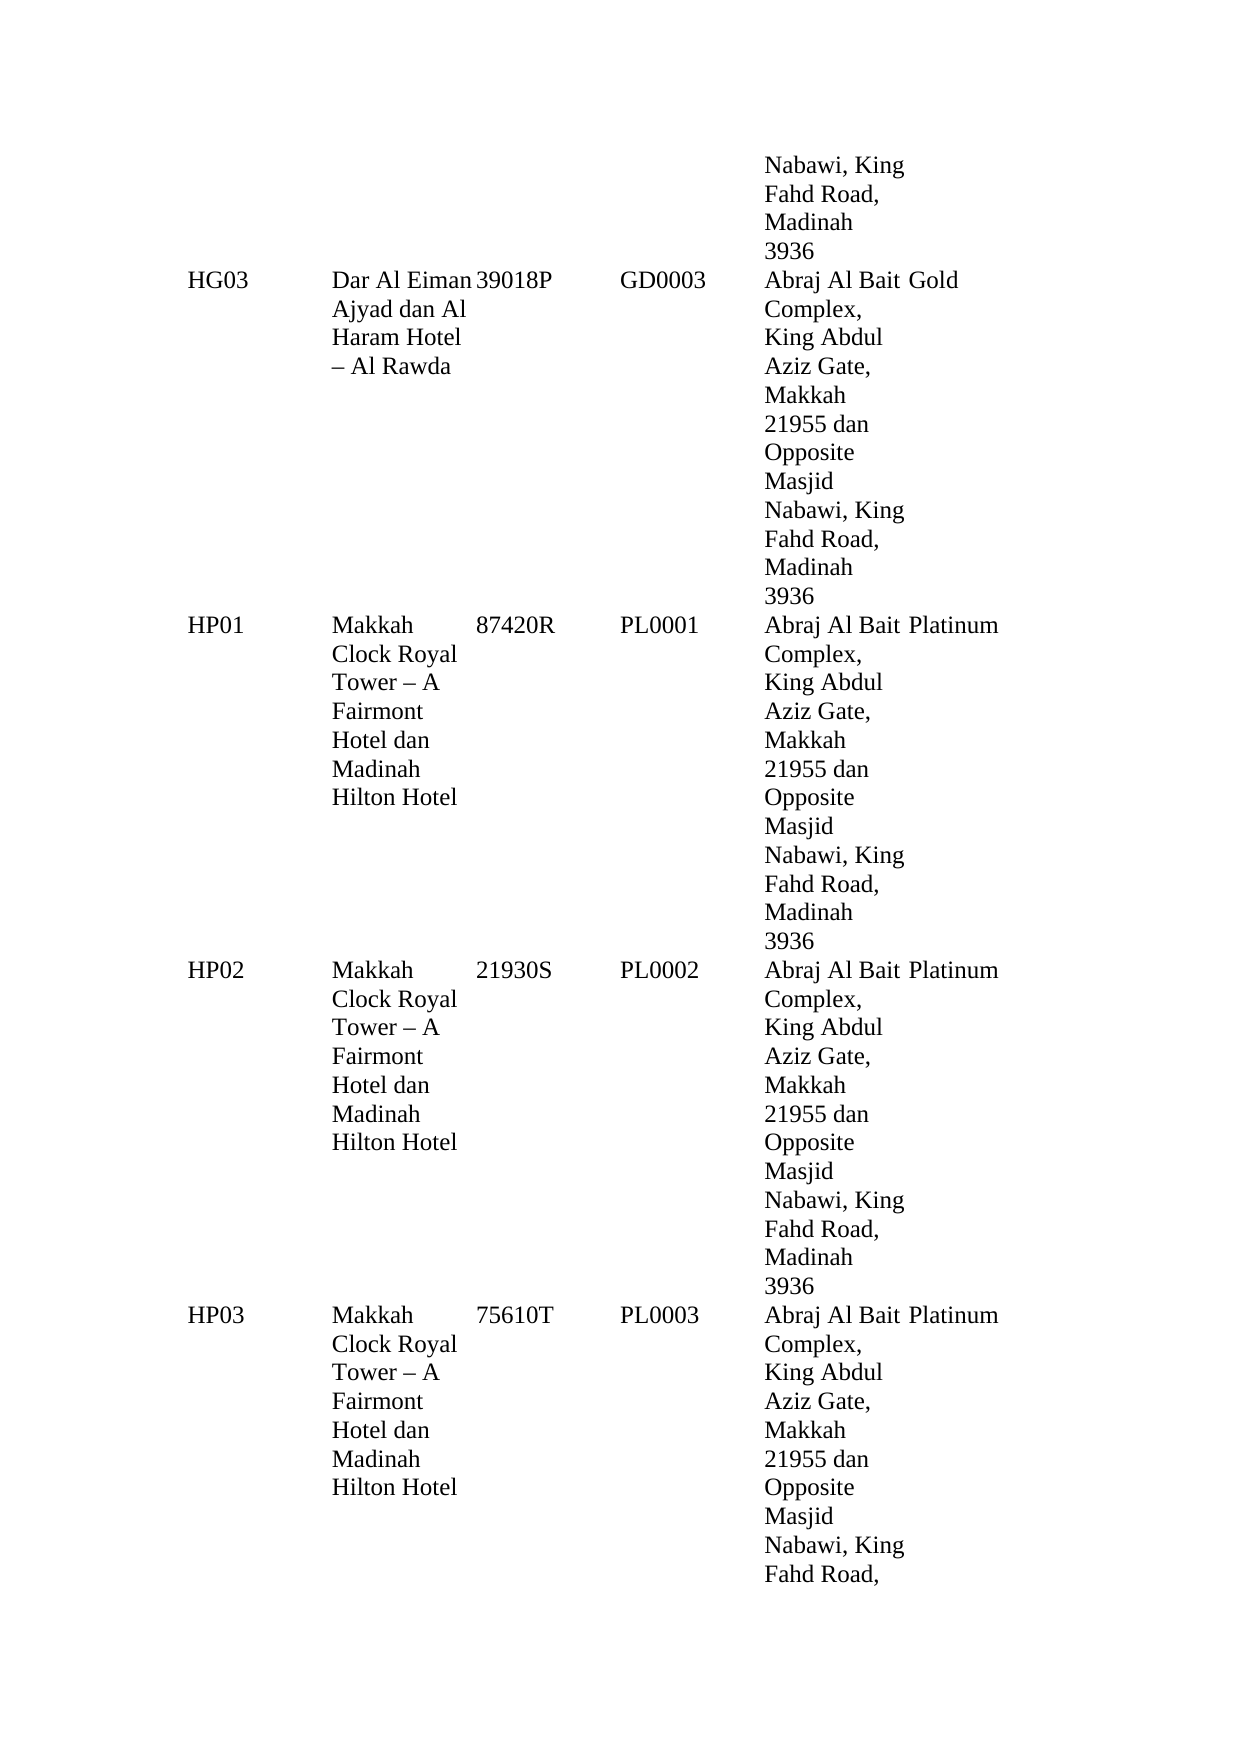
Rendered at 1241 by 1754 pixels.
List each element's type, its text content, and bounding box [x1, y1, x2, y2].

table_cell Platinum [908, 1300, 1053, 1587]
table_cell HP02 [188, 955, 332, 1300]
table_cell 87420R [476, 610, 620, 955]
table_cell Platinum [908, 610, 1053, 955]
table_cell PL0003 [620, 1300, 764, 1587]
table_cell Abraj Al Bait Complex, King Abdul Aziz Gate, Makkah 21955 dan Opposite Masjid Nabawi, King Fahd Road, Madinah 3936 [764, 265, 908, 610]
table_cell Nabawi, King Fahd Road, Madinah 3936 [764, 150, 908, 265]
table_cell [908, 150, 1053, 265]
table_cell Gold [908, 265, 1053, 610]
table_cell 21930S [476, 955, 620, 1300]
table_cell 39018P [476, 265, 620, 610]
table_cell GD0003 [620, 265, 764, 610]
table_cell PL0002 [620, 955, 764, 1300]
table_cell Abraj Al Bait Complex, King Abdul Aziz Gate, Makkah 21955 dan Opposite Masjid Nabawi, King Fahd Road, Madinah 3936 [764, 610, 908, 955]
table_cell Dar Al Eiman Ajyad dan Al Haram Hotel – Al Rawda [332, 265, 476, 610]
table_cell HG03 [188, 265, 332, 610]
table_cell PL0001 [620, 610, 764, 955]
table_cell Makkah Clock Royal Tower – A Fairmont Hotel dan Madinah Hilton Hotel [332, 1300, 476, 1587]
table_cell HP01 [188, 610, 332, 955]
table_cell Makkah Clock Royal Tower – A Fairmont Hotel dan Madinah Hilton Hotel [332, 955, 476, 1300]
table_cell 75610T [476, 1300, 620, 1587]
table_cell [332, 150, 476, 265]
table_cell Abraj Al Bait Complex, King Abdul Aziz Gate, Makkah 21955 dan Opposite Masjid Nabawi, King Fahd Road, Madinah 3936 [764, 955, 908, 1300]
table_cell Abraj Al Bait Complex, King Abdul Aziz Gate, Makkah 21955 dan Opposite Masjid Nabawi, King Fahd Road, [764, 1300, 908, 1587]
table_cell HP03 [188, 1300, 332, 1587]
table_cell [476, 150, 620, 265]
table_cell Platinum [908, 955, 1053, 1300]
table_cell [188, 150, 332, 265]
table_cell Makkah Clock Royal Tower – A Fairmont Hotel dan Madinah Hilton Hotel [332, 610, 476, 955]
table_cell [620, 150, 764, 265]
